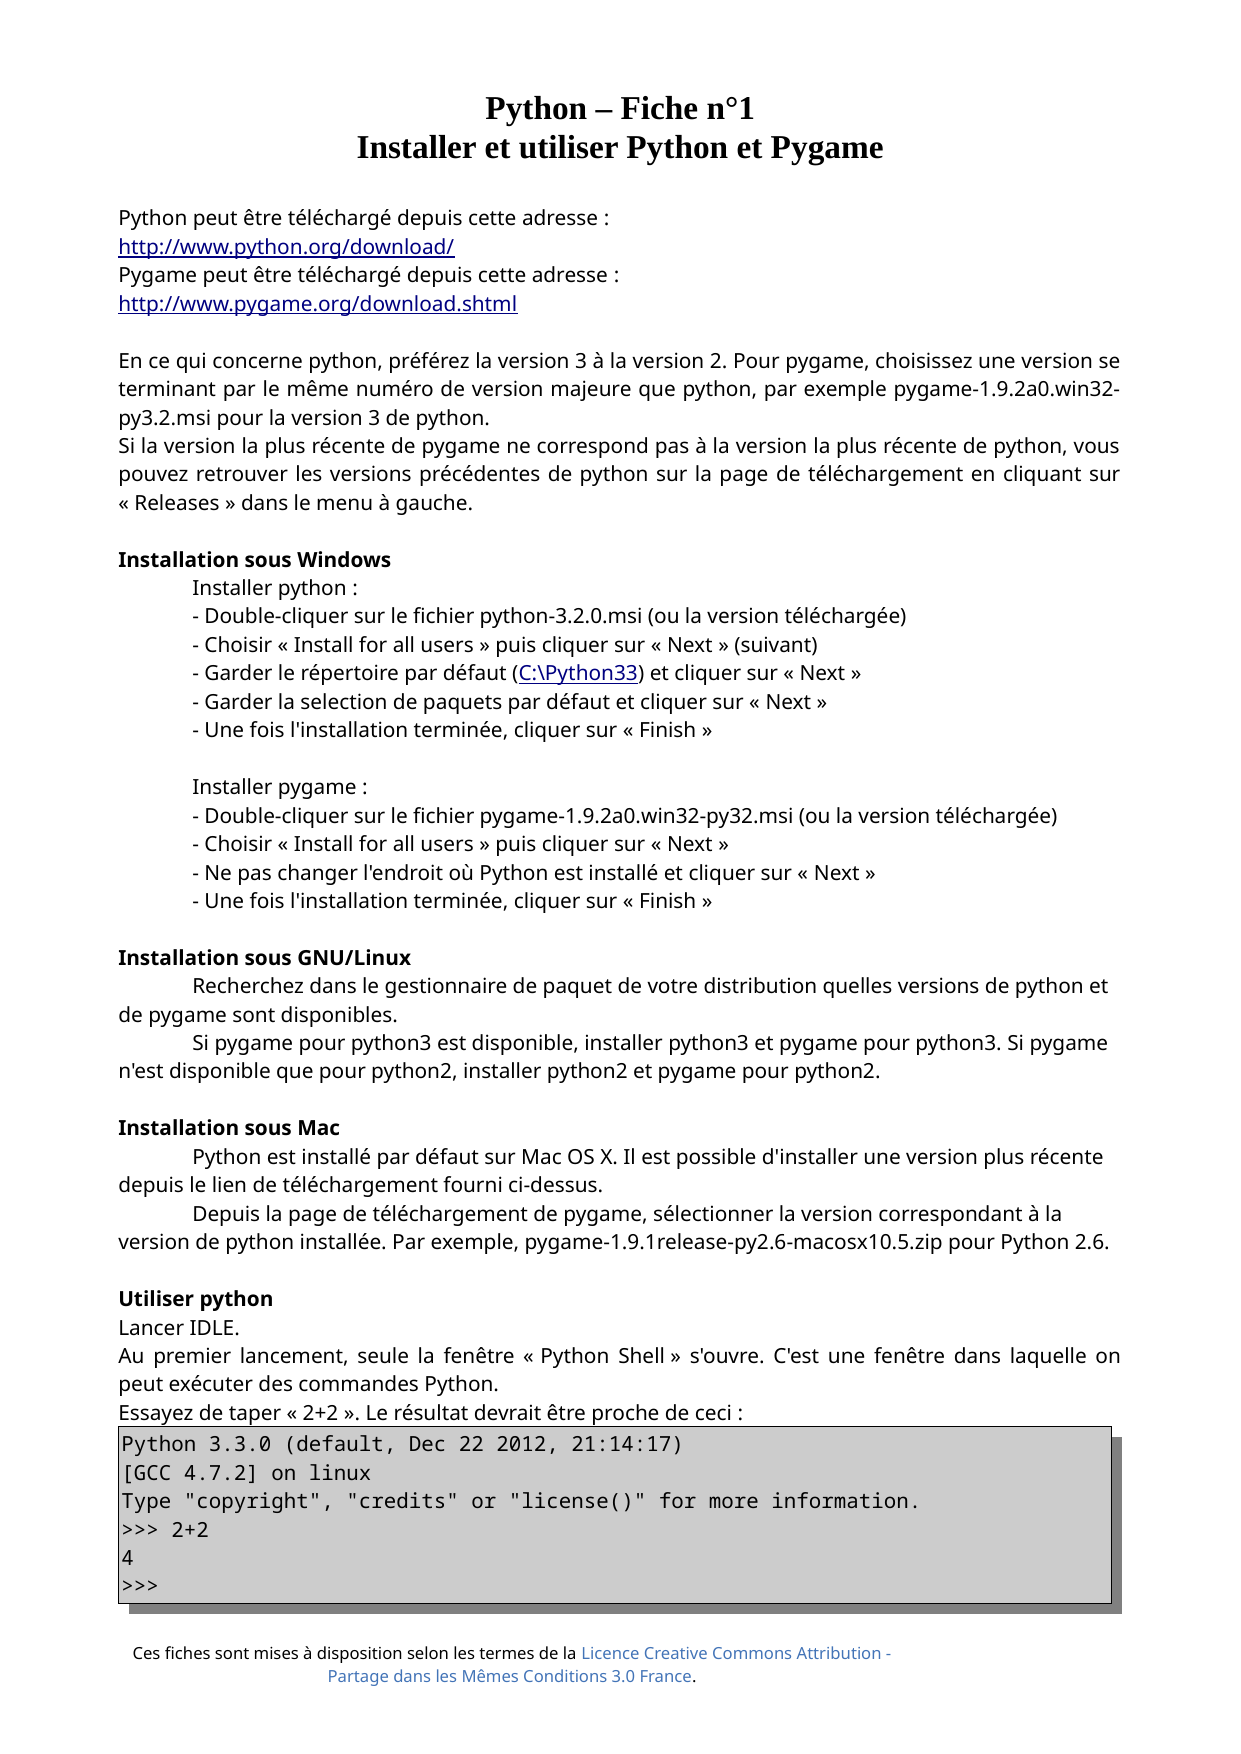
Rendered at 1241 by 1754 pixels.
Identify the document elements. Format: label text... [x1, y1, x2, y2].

text - Double-cliquer sur le fichier pygame-1.9.2a0.win32-py32.msi (ou la version téléchargée) [192, 801, 1122, 829]
text - Ne pas changer l'endroit où Python est installé et cliquer sur « Next » [192, 858, 1122, 886]
text http://www.pygame.org/download.shtml [118, 289, 1122, 317]
text Lancer IDLE. [118, 1313, 1122, 1341]
text Utiliser python [118, 1284, 1122, 1313]
text Installer python : [192, 573, 1122, 602]
text Installer et utiliser Python et Pygame [118, 127, 1122, 165]
text Python 3.3.0 (default, Dec 22 2012, 21:14:17) [119, 1427, 1111, 1455]
text Type "copyright", "credits" or "license()" for more information. [119, 1483, 1111, 1512]
text Recherchez dans le gestionnaire de paquet de votre distribution quelles versions de python et de pygame sont disponibles. [118, 971, 1122, 1028]
text Installation sous Mac [118, 1113, 1122, 1142]
text >>> [119, 1568, 1111, 1603]
text Au premier lancement, seule la fenêtre « Python Shell » s'ouvre. C'est une fenêtre dans laquelle on peut exécuter des commandes Python. [118, 1341, 1122, 1398]
text http://www.python.org/download/ [118, 232, 1122, 260]
text Python – Fiche n°1 [118, 88, 1122, 127]
text En ce qui concerne python, préférez la version 3 à la version 2. Pour pygame, choisissez une version se terminant par le même numéro de version majeure que python, par exemple pygame-1.9.2a0.win32-py3.2.msi pour la version 3 de python. [118, 346, 1122, 431]
text Python est installé par défaut sur Mac OS X. Il est possible d'installer une version plus récente depuis le lien de téléchargement fourni ci-dessus. [118, 1142, 1122, 1199]
text Si pygame pour python3 est disponible, installer python3 et pygame pour python3. Si pygame n'est disponible que pour python2, installer python2 et pygame pour python2. [118, 1028, 1122, 1085]
text - Garder le répertoire par défaut (C:\Python33) et cliquer sur « Next » [192, 658, 1122, 687]
text >>> 2+2 [119, 1512, 1111, 1540]
text Si la version la plus récente de pygame ne correspond pas à la version la plus récente de python, vous pouvez retrouver les versions précédentes de python sur la page de téléchargement en cliquant sur « Releases » dans le menu à gauche. [118, 431, 1122, 516]
text 4 [119, 1540, 1111, 1568]
text - Double-cliquer sur le fichier python-3.2.0.msi (ou la version téléchargée) [192, 602, 1122, 630]
text Depuis la page de téléchargement de pygame, sélectionner la version correspondant à la version de python installée. Par exemple, pygame-1.9.1release-py2.6-macosx10.5.zip pour Python 2.6. [118, 1199, 1122, 1256]
text Pygame peut être téléchargé depuis cette adresse : [118, 260, 1122, 289]
text - Garder la selection de paquets par défaut et cliquer sur « Next » [192, 687, 1122, 715]
text - Une fois l'installation terminée, cliquer sur « Finish » [192, 886, 1122, 914]
text Installation sous Windows [118, 545, 1122, 573]
text - Choisir « Install for all users » puis cliquer sur « Next » [192, 829, 1122, 858]
text Essayez de taper « 2+2 ». Le résultat devrait être proche de ceci : [118, 1398, 1122, 1426]
text Installer pygame : [192, 772, 1122, 801]
text [GCC 4.7.2] on linux [119, 1455, 1111, 1483]
text - Choisir « Install for all users » puis cliquer sur « Next » (suivant) [192, 630, 1122, 658]
text - Une fois l'installation terminée, cliquer sur « Finish » [192, 715, 1122, 744]
text Python peut être téléchargé depuis cette adresse : [118, 203, 1122, 232]
text Installation sous GNU/Linux [118, 943, 1122, 971]
